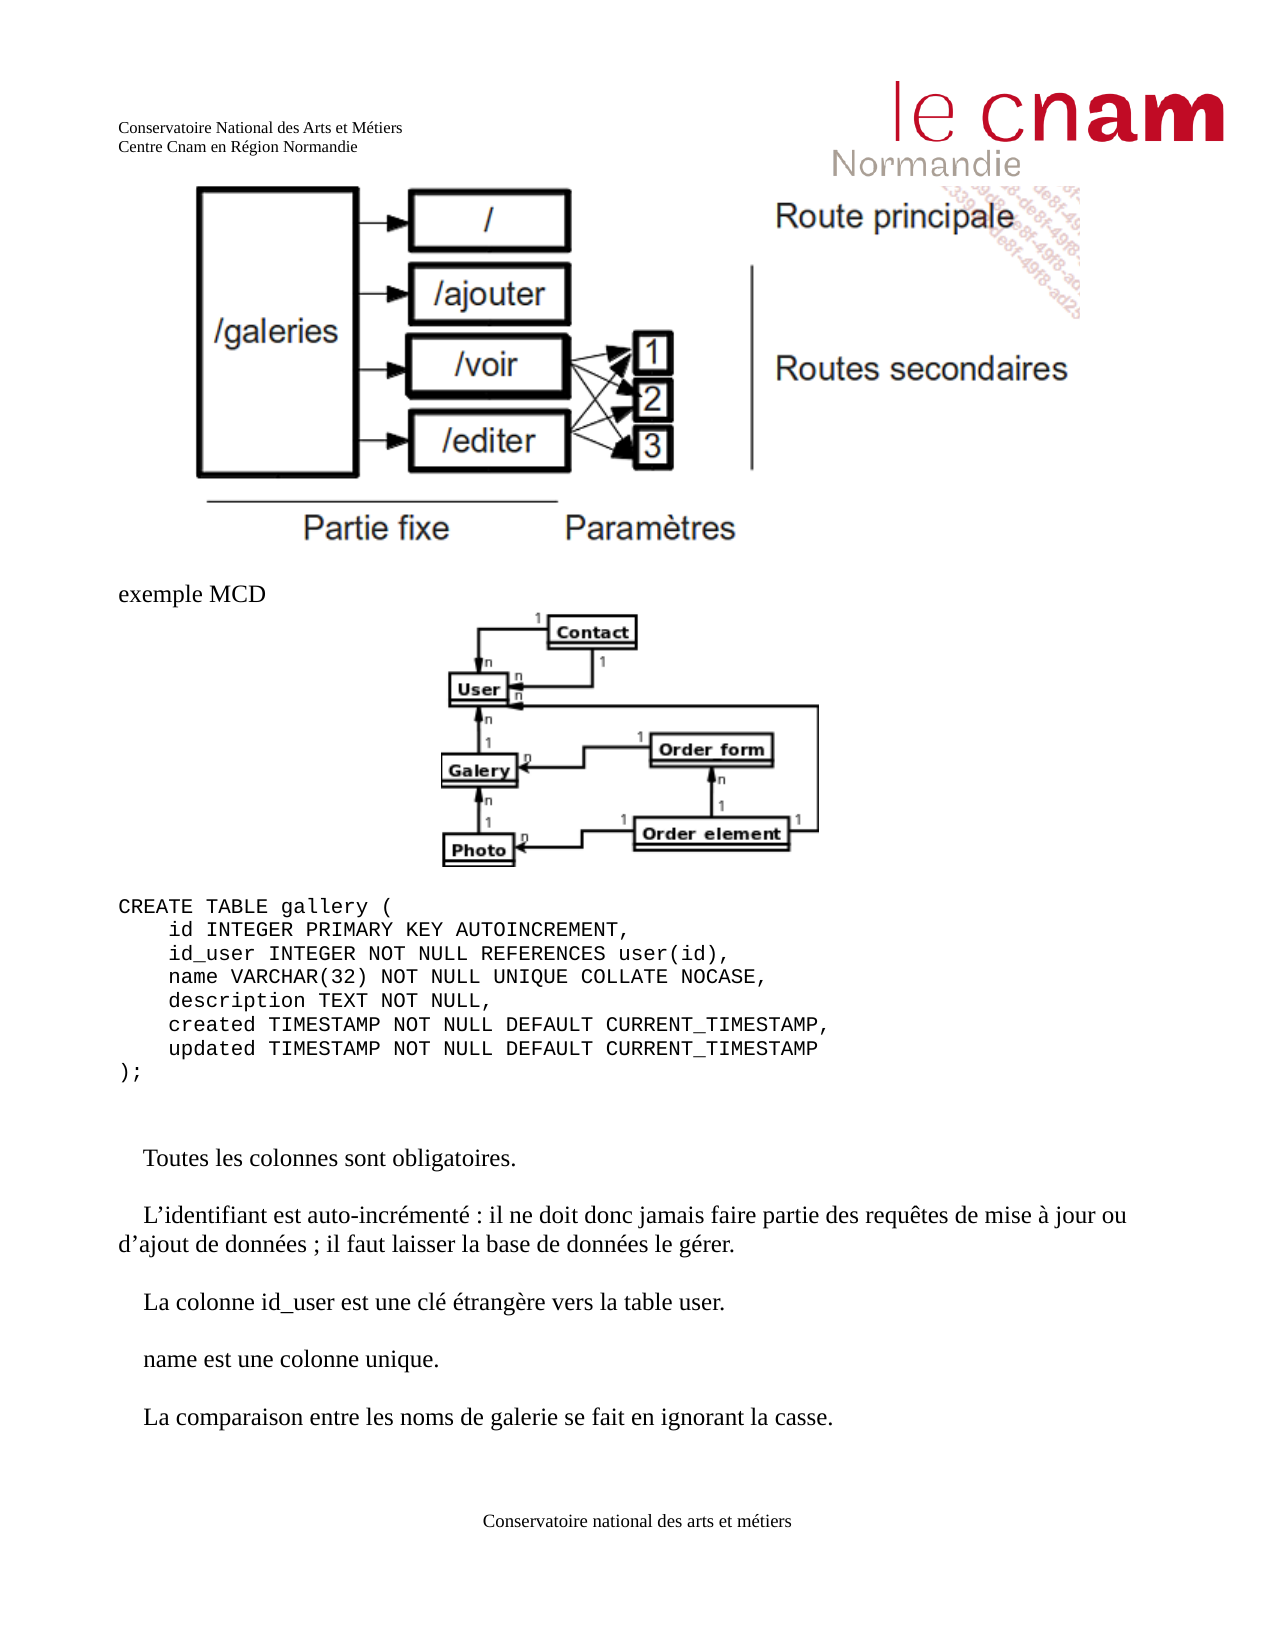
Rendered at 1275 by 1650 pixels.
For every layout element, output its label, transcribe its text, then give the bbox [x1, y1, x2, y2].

text ); [118, 1061, 1157, 1085]
text Toutes les colonnes sont obligatoires. [118, 1143, 1157, 1172]
text id INTEGER PRIMARY KEY AUTOINCREMENT, [118, 919, 1157, 943]
text CREATE TABLE gallery ( [118, 896, 1157, 919]
text id_user INTEGER NOT NULL REFERENCES user(id), [118, 943, 1157, 967]
picture [441, 610, 819, 867]
text created TIMESTAMP NOT NULL DEFAULT CURRENT_TIMESTAMP, [118, 1014, 1157, 1037]
text La comparaison entre les noms de galerie se fait en ignorant la casse. [118, 1402, 1157, 1431]
text L’identifiant est auto-incrémenté : il ne doit donc jamais faire partie des requêtes de mise à jour ou d’ajout de données ; il faut laisser la base de données le gérer. [118, 1201, 1157, 1258]
text name VARCHAR(32) NOT NULL UNIQUE COLLATE NOCASE, [118, 967, 1157, 990]
text exemple MCD [118, 579, 1157, 608]
text updated TIMESTAMP NOT NULL DEFAULT CURRENT_TIMESTAMP [118, 1037, 1157, 1061]
picture [195, 186, 1080, 551]
picture [830, 81, 1224, 185]
text La colonne id_user est une clé étrangère vers la table user. [118, 1287, 1157, 1316]
text name est une colonne unique. [118, 1344, 1157, 1373]
text description TEXT NOT NULL, [118, 990, 1157, 1014]
